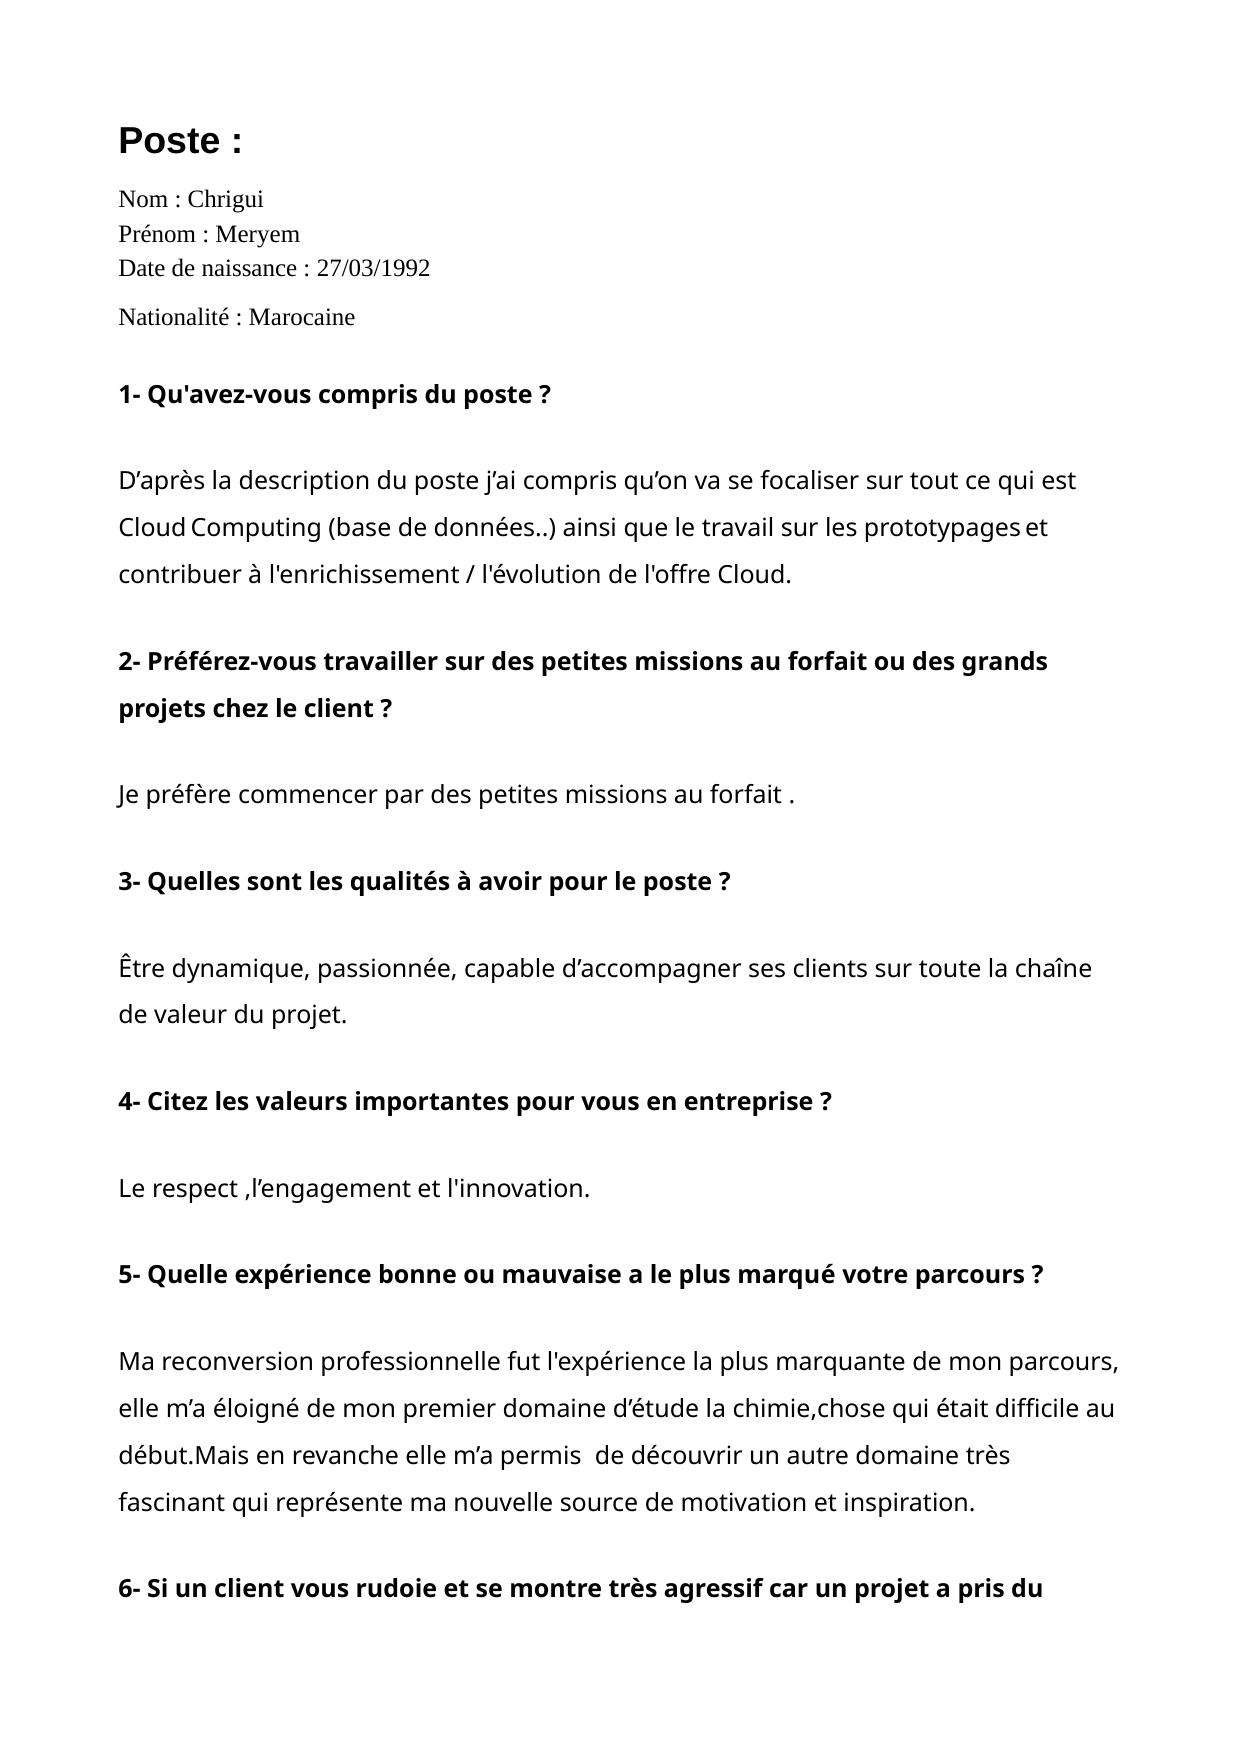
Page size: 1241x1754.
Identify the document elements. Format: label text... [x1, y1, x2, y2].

text Nationalité : Marocaine [118, 302, 1122, 331]
text Ma reconversion professionnelle fut l'expérience la plus marquante de mon parcours, elle m’a éloigné de mon premier domaine d’étude la chimie,chose qui était difficile au début.Mais en revanche elle m’a permis de découvrir un autre domaine très fascinant qui représente ma nouvelle source de motivation et inspiration. [118, 1343, 1122, 1518]
text 3- Quelles sont les qualités à avoir pour le poste ? [118, 864, 1122, 898]
text 2- Préférez-vous travailler sur des petites missions au forfait ou des grands projets chez le client ? [118, 643, 1122, 724]
text 4- Citez les valeurs importantes pour vous en entreprise ? [118, 1084, 1122, 1118]
text D’après la description du poste j’ai compris qu’on va se focaliser sur tout ce qui est Cloud Computing (base de données..) ainsi que le travail sur les prototypages et contribuer à l'enrichissement / l'évolution de l'offre Cloud. [118, 463, 1122, 591]
text Je préfère commencer par des petites missions au forfait . [118, 777, 1122, 811]
text Poste : [118, 118, 1122, 161]
text 5- Quelle expérience bonne ou mauvaise a le plus marqué votre parcours ? [118, 1257, 1122, 1291]
text Être dynamique, passionnée, capable d’accompagner ses clients sur toute la chaîne de valeur du projet. [118, 950, 1122, 1031]
text 6- Si un client vous rudoie et se montre très agressif car un projet a pris du [118, 1571, 1122, 1605]
text Le respect ,l’engagement et l'innovation. [118, 1170, 1122, 1204]
text 1- Qu'avez-vous compris du poste ? [118, 376, 1122, 411]
text Nom : Chrigui Prénom : Meryem Date de naissance : 27/03/1992 [118, 184, 1122, 282]
